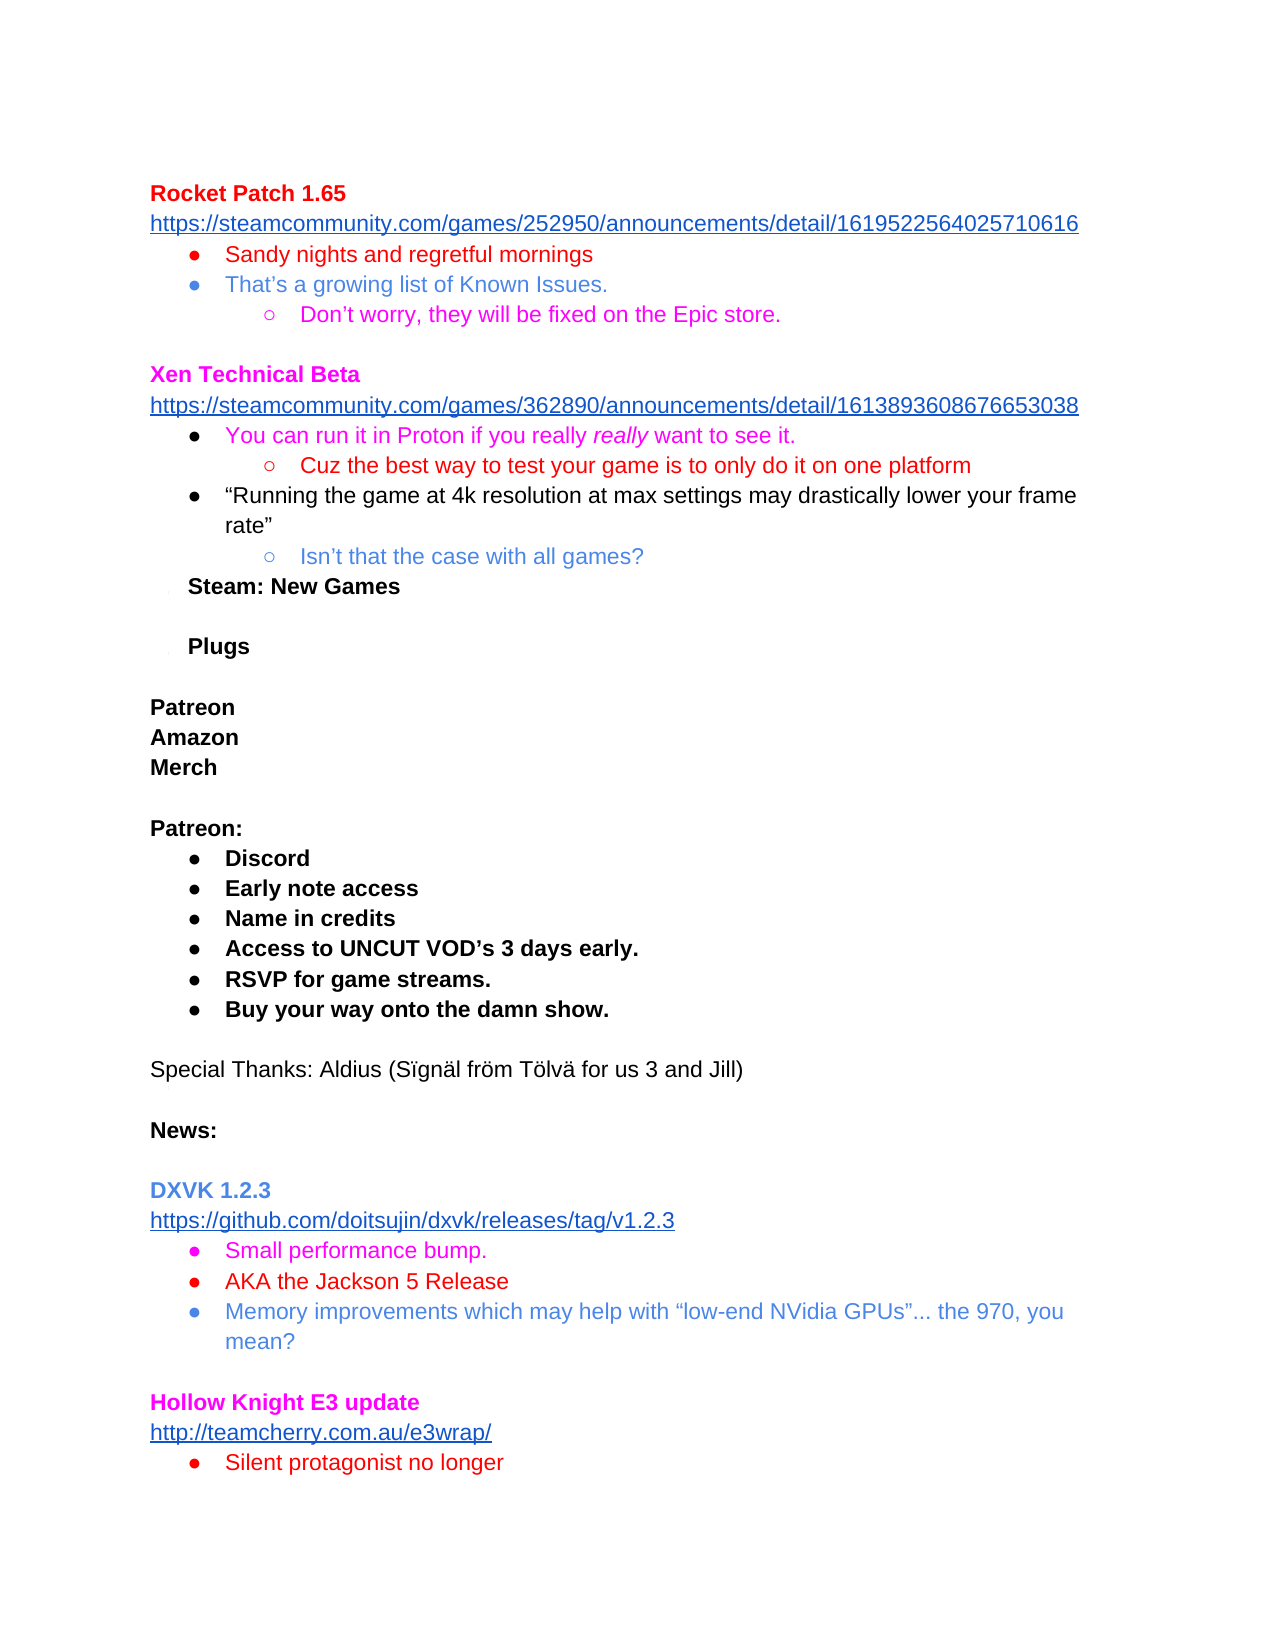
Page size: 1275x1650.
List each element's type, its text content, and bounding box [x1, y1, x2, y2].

text https://github.com/doitsujin/dxvk/releases/tag/v1.2.3 [150, 1207, 1125, 1234]
text Amazon [150, 724, 1125, 750]
list Silent protagonist no longer [187, 1449, 1125, 1475]
text Xen Technical Beta [150, 361, 1125, 388]
list Access to UNCUT VOD’s 3 days early. [187, 935, 1125, 962]
list Cuz the best way to test your game is to only do it on one platform [262, 452, 1125, 478]
text https://steamcommunity.com/games/252950/announcements/detail/1619522564025710616 [150, 210, 1125, 237]
text Merch [150, 754, 1125, 781]
list Discord [187, 845, 1125, 871]
text http://teamcherry.com.au/e3wrap/ [150, 1419, 1125, 1445]
text Plugs [150, 633, 1125, 660]
list Isn’t that the case with all games? [262, 543, 1125, 569]
list You can run it in Proton if you really really want to see it. [187, 422, 1125, 448]
list Early note access [187, 875, 1125, 901]
text Patreon [150, 694, 1125, 720]
list Sandy nights and regretful mornings [187, 241, 1125, 267]
text Steam: New Games [150, 573, 1125, 599]
list Memory improvements which may help with “low-end NVidia GPUs”... the 970, you mean? [187, 1298, 1125, 1354]
text Special Thanks: Aldius (Sïgnäl fröm Tölvä for us 3 and Jill) [150, 1056, 1125, 1083]
text News: [150, 1117, 1125, 1143]
text https://steamcommunity.com/games/362890/announcements/detail/1613893608676653038 [150, 392, 1125, 418]
list Buy your way onto the damn show. [187, 996, 1125, 1022]
text DXVK 1.2.3 [150, 1177, 1125, 1203]
list Name in credits [187, 905, 1125, 932]
text Hollow Knight E3 update [150, 1388, 1125, 1415]
list AKA the Jackson 5 Release [187, 1268, 1125, 1294]
text Rocket Patch 1.65 [150, 180, 1125, 207]
list That’s a growing list of Known Issues. [187, 271, 1125, 297]
list Small performance bump. [187, 1237, 1125, 1264]
list “Running the game at 4k resolution at max settings may drastically lower your frame rate” [187, 482, 1125, 539]
list Don’t worry, they will be fixed on the Epic store. [262, 301, 1125, 327]
list RSVP for game streams. [187, 966, 1125, 992]
text Patreon: [150, 814, 1125, 841]
